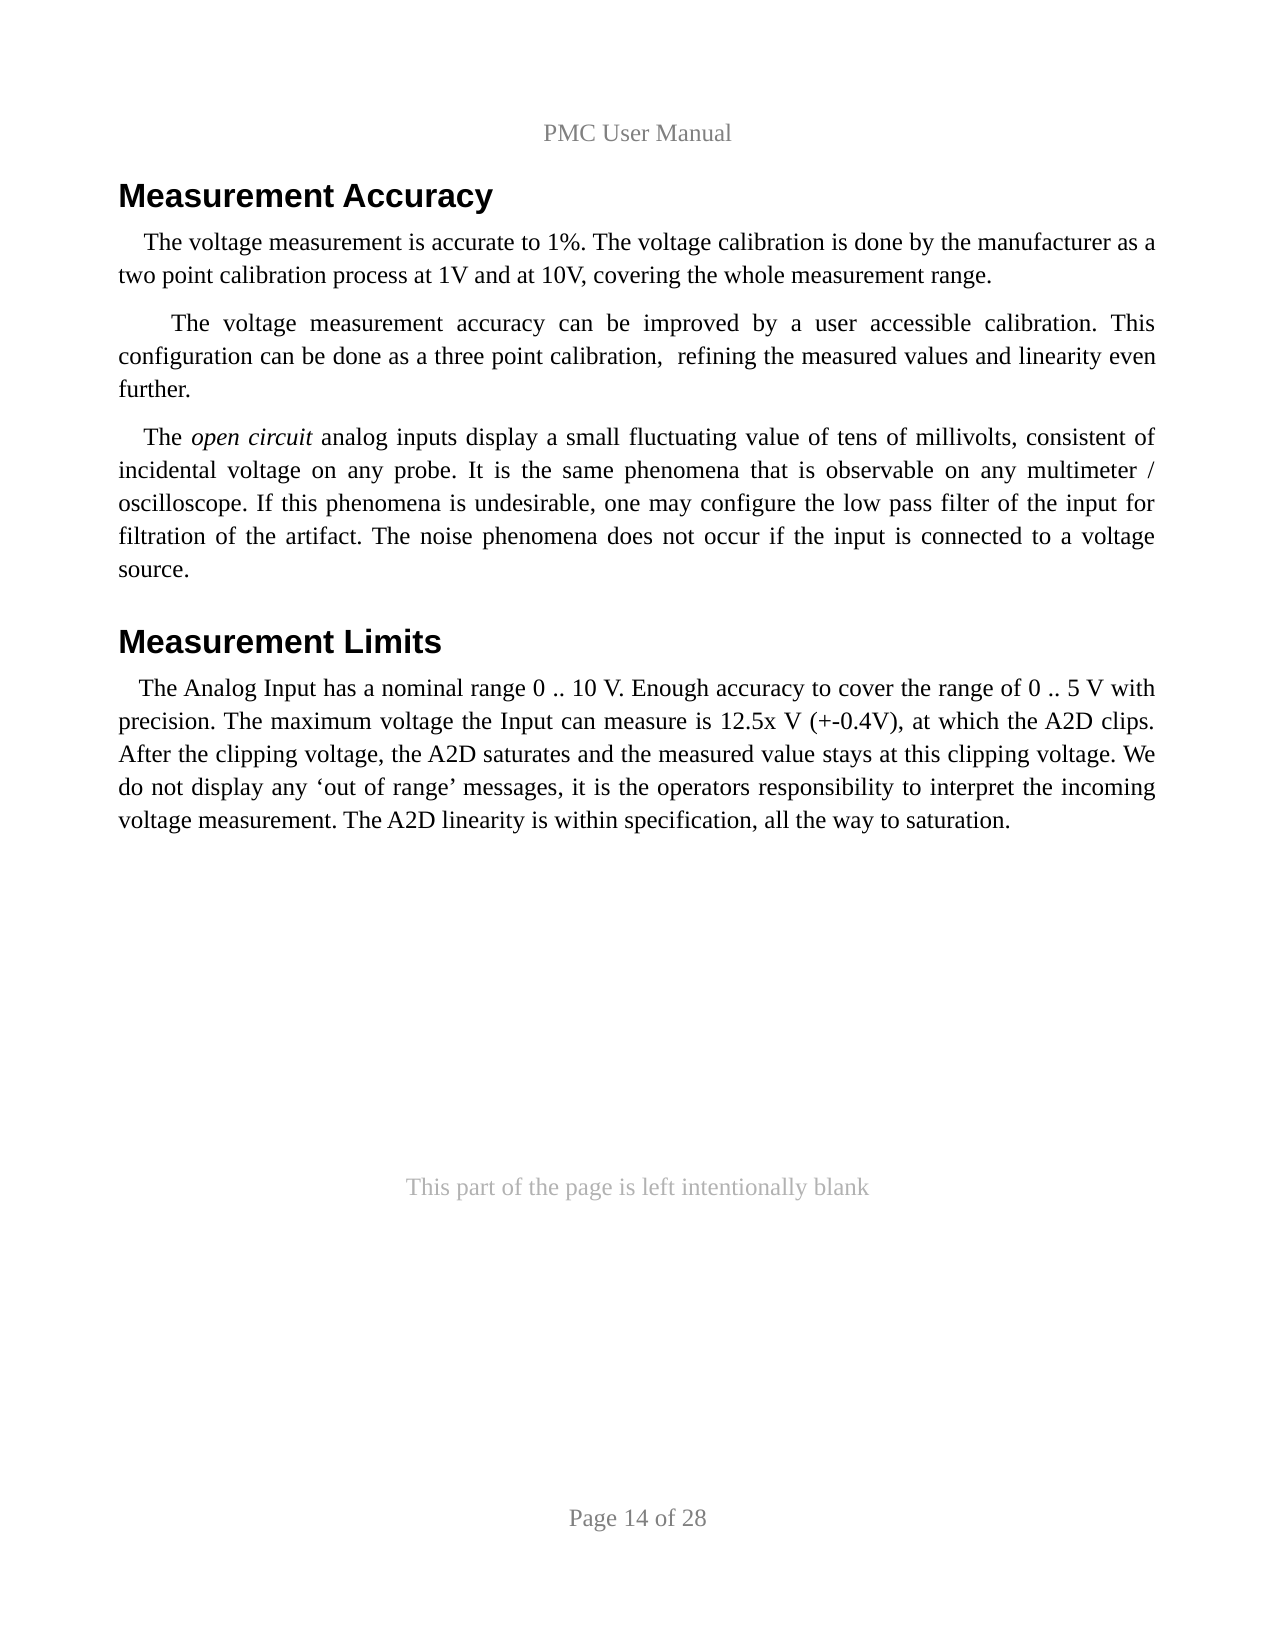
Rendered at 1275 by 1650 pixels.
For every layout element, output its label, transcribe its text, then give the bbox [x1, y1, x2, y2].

text The open circuit analog inputs display a small fluctuating value of tens of millivolts, consistent of incidental voltage on any probe. It is the same phenomena that is observable on any multimeter / oscilloscope. If this phenomena is undesirable, one may configure the low pass filter of the input for filtration of the artifact. The noise phenomena does not occur if the input is connected to a voltage source. [118, 422, 1157, 583]
text The Analog Input has a nominal range 0 .. 10 V. Enough accuracy to cover the range of 0 .. 5 V with precision. The maximum voltage the Input can measure is 12.5x V (+-0.4V), at which the A2D clips. After the clipping voltage, the A2D saturates and the measured value stays at this clipping voltage. We do not display any ‘out of range’ messages, it is the operators responsibility to interpret the incoming voltage measurement. The A2D linearity is within specification, all the way to saturation. [118, 673, 1157, 834]
subtitle This part of the page is left intentionally blank [118, 1172, 1157, 1201]
subtitle Measurement Limits [118, 622, 1157, 661]
subtitle Measurement Accuracy [118, 176, 1157, 215]
text The voltage measurement accuracy can be improved by a user accessible calibration. This configuration can be done as a three point calibration, refining the measured values and linearity even further. [118, 308, 1157, 403]
text The voltage measurement is accurate to 1%. The voltage calibration is done by the manufacturer as a two point calibration process at 1V and at 10V, covering the whole measurement range. [118, 227, 1157, 289]
